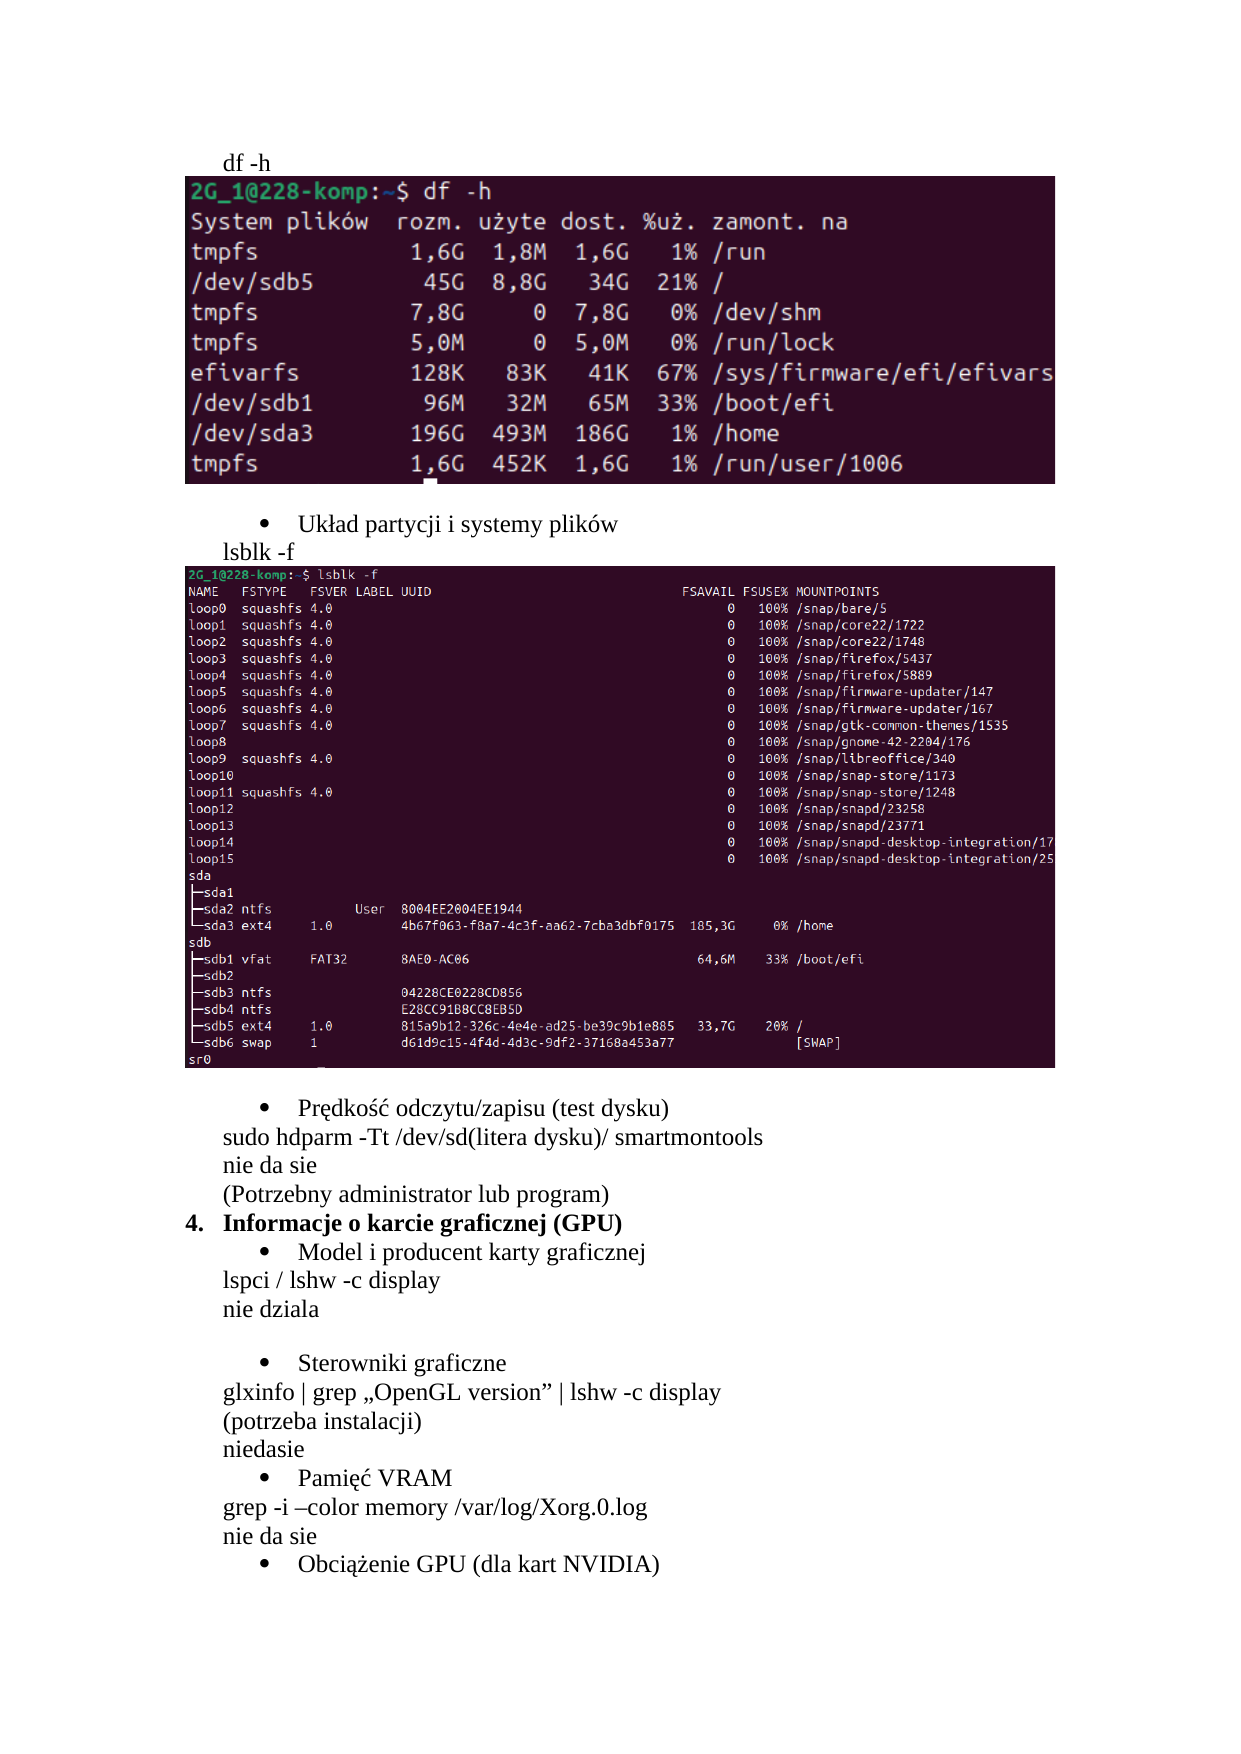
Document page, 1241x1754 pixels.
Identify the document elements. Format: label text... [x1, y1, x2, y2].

list Sterowniki graficzne [260, 1348, 1093, 1377]
list Model i producent karty graficznej [260, 1237, 1093, 1265]
list Prędkość odczytu/zapisu (test dysku) [260, 1093, 1093, 1122]
text nie dziala [148, 1294, 1093, 1323]
list nie da sie [223, 1521, 1093, 1549]
list glxinfo | grep „OpenGL version” | lshw -c display [223, 1377, 1093, 1406]
list (potrzeba instalacji) [223, 1406, 1093, 1434]
list nie da sie [223, 1150, 1093, 1179]
list df -h [223, 148, 1093, 176]
list Układ partycji i systemy plików [260, 509, 1093, 537]
text lspci / lshw -c display [148, 1265, 1093, 1294]
list grep -i –color memory /var/log/Xorg.0.log [223, 1492, 1093, 1521]
list Informacje o karcie graficznej (GPU) [185, 1208, 1093, 1237]
list lsblk -f [223, 537, 1093, 566]
picture [185, 176, 1055, 484]
picture [185, 566, 1055, 1068]
list niedasie [223, 1434, 1093, 1463]
list (Potrzebny administrator lub program) [223, 1179, 1093, 1208]
list Obciążenie GPU (dla kart NVIDIA) [260, 1549, 1093, 1578]
list sudo hdparm -Tt /dev/sd(litera dysku)/ smartmontools [223, 1122, 1093, 1150]
list Pamięć VRAM [260, 1463, 1093, 1492]
